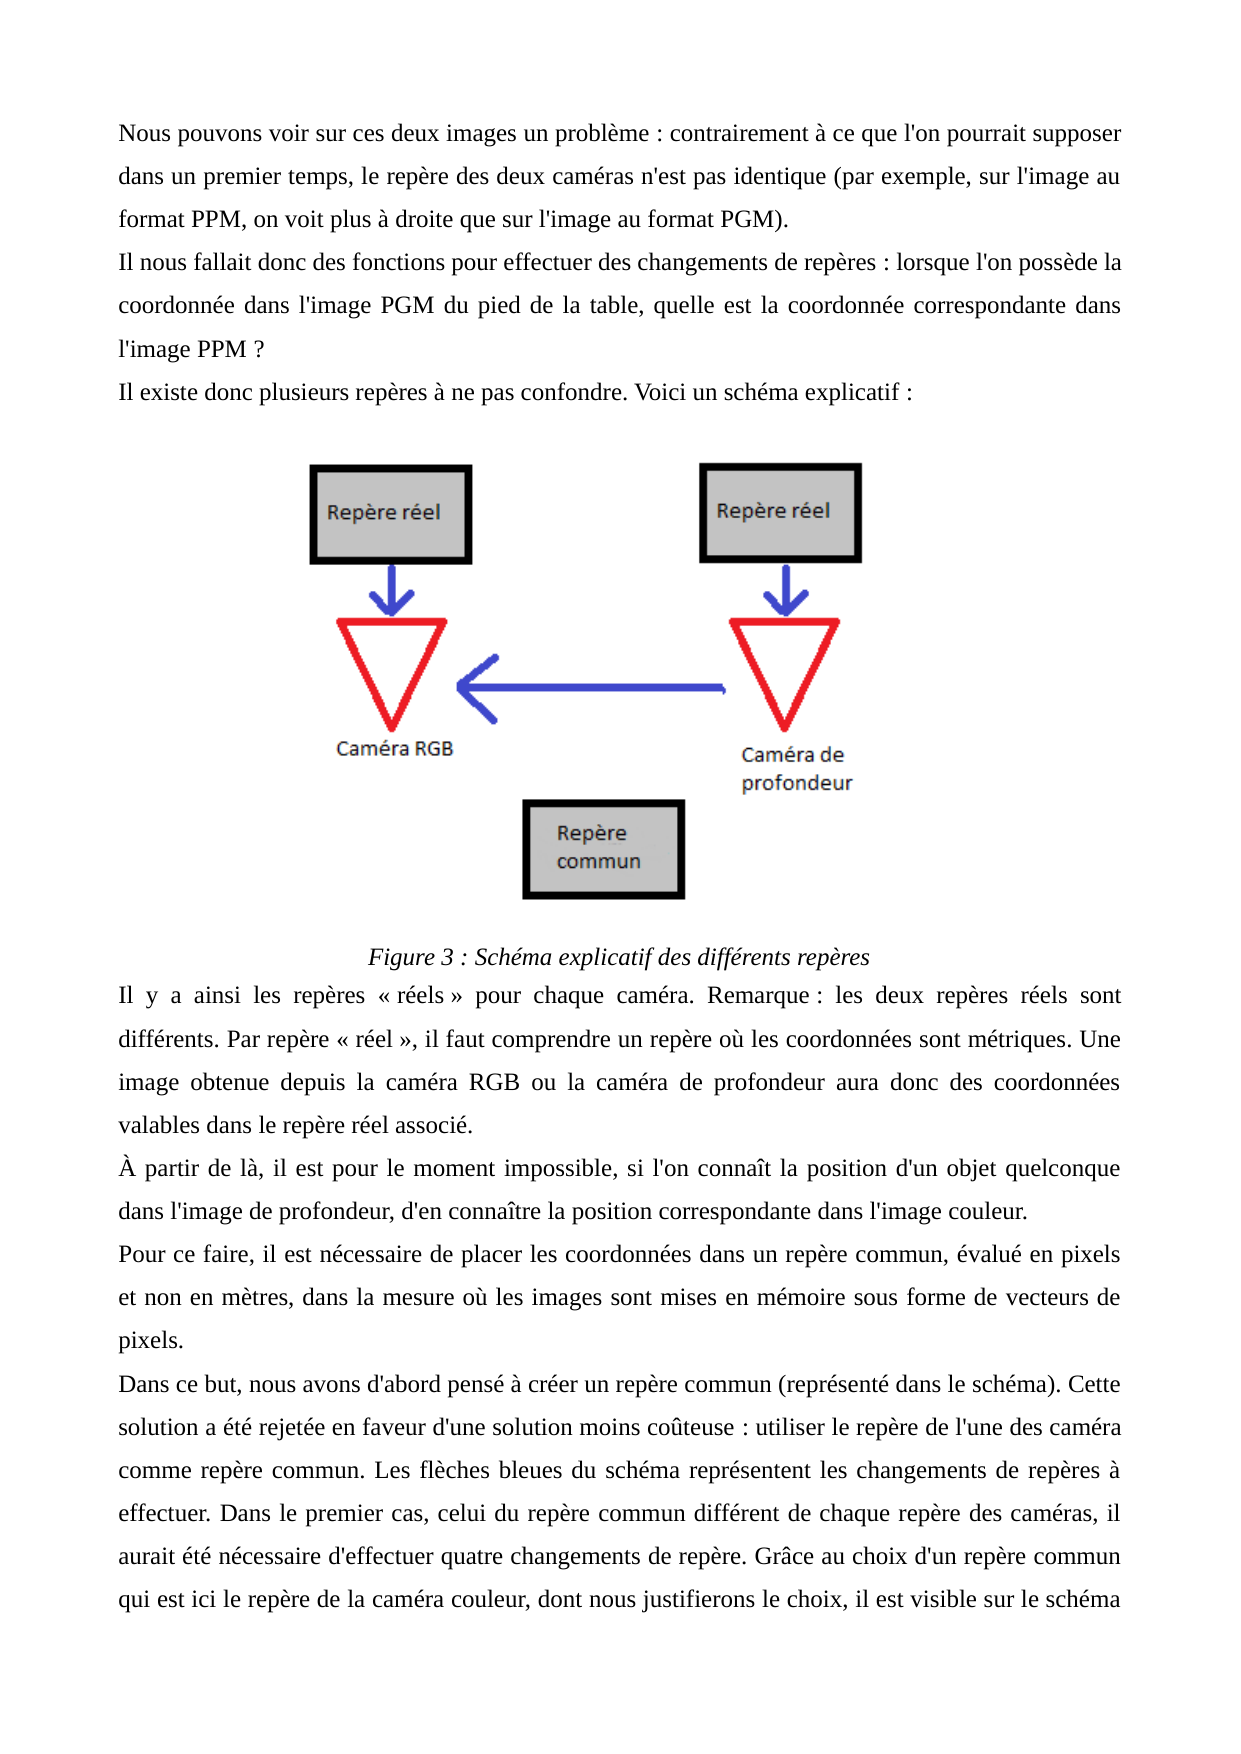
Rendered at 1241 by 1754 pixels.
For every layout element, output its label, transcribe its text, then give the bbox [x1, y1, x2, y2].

text Il nous fallait donc des fonctions pour effectuer des changements de repères : lorsque l'on possède la coordonnée dans l'image PGM du pied de la table, quelle est la coordonnée correspondante dans l'image PPM ? [118, 247, 1122, 362]
text Il y a ainsi les repères « réels » pour chaque caméra. Remarque : les deux repères réels sont différents. Par repère « réel », il faut comprendre un repère où les coordonnées sont métriques. Une image obtenue depuis la caméra RGB ou la caméra de profondeur aura donc des coordonnées valables dans le repère réel associé. [118, 981, 1122, 1139]
text Pour ce faire, il est nécessaire de placer les coordonnées dans un repère commun, évalué en pixels et non en mètres, dans la mesure où les images sont mises en mémoire sous forme de vecteurs de pixels. [118, 1239, 1122, 1354]
text Figure 3 : Schéma explicatif des différents repères [288, 942, 952, 971]
text Il existe donc plusieurs repères à ne pas confondre. Voici un schéma explicatif : [118, 377, 1122, 406]
text Dans ce but, nous avons d'abord pensé à créer un repère commun (représenté dans le schéma). Cette solution a été rejetée en faveur d'une solution moins coûteuse : utiliser le repère de l'une des caméra comme repère commun. Les flèches bleues du schéma représentent les changements de repères à effectuer. Dans le premier cas, celui du repère commun différent de chaque repère des caméras, il aurait été nécessaire d'effectuer quatre changements de repère. Grâce au choix d'un repère commun qui est ici le repère de la caméra couleur, dont nous justifierons le choix, il est visible sur le schéma [118, 1369, 1122, 1613]
picture [288, 432, 953, 942]
text Nous pouvons voir sur ces deux images un problème : contrairement à ce que l'on pourrait supposer dans un premier temps, le repère des deux caméras n'est pas identique (par exemple, sur l'image au format PPM, on voit plus à droite que sur l'image au format PGM). [118, 118, 1122, 233]
text À partir de là, il est pour le moment impossible, si l'on connaît la position d'un objet quelconque dans l'image de profondeur, d'en connaître la position correspondante dans l'image couleur. [118, 1153, 1122, 1225]
